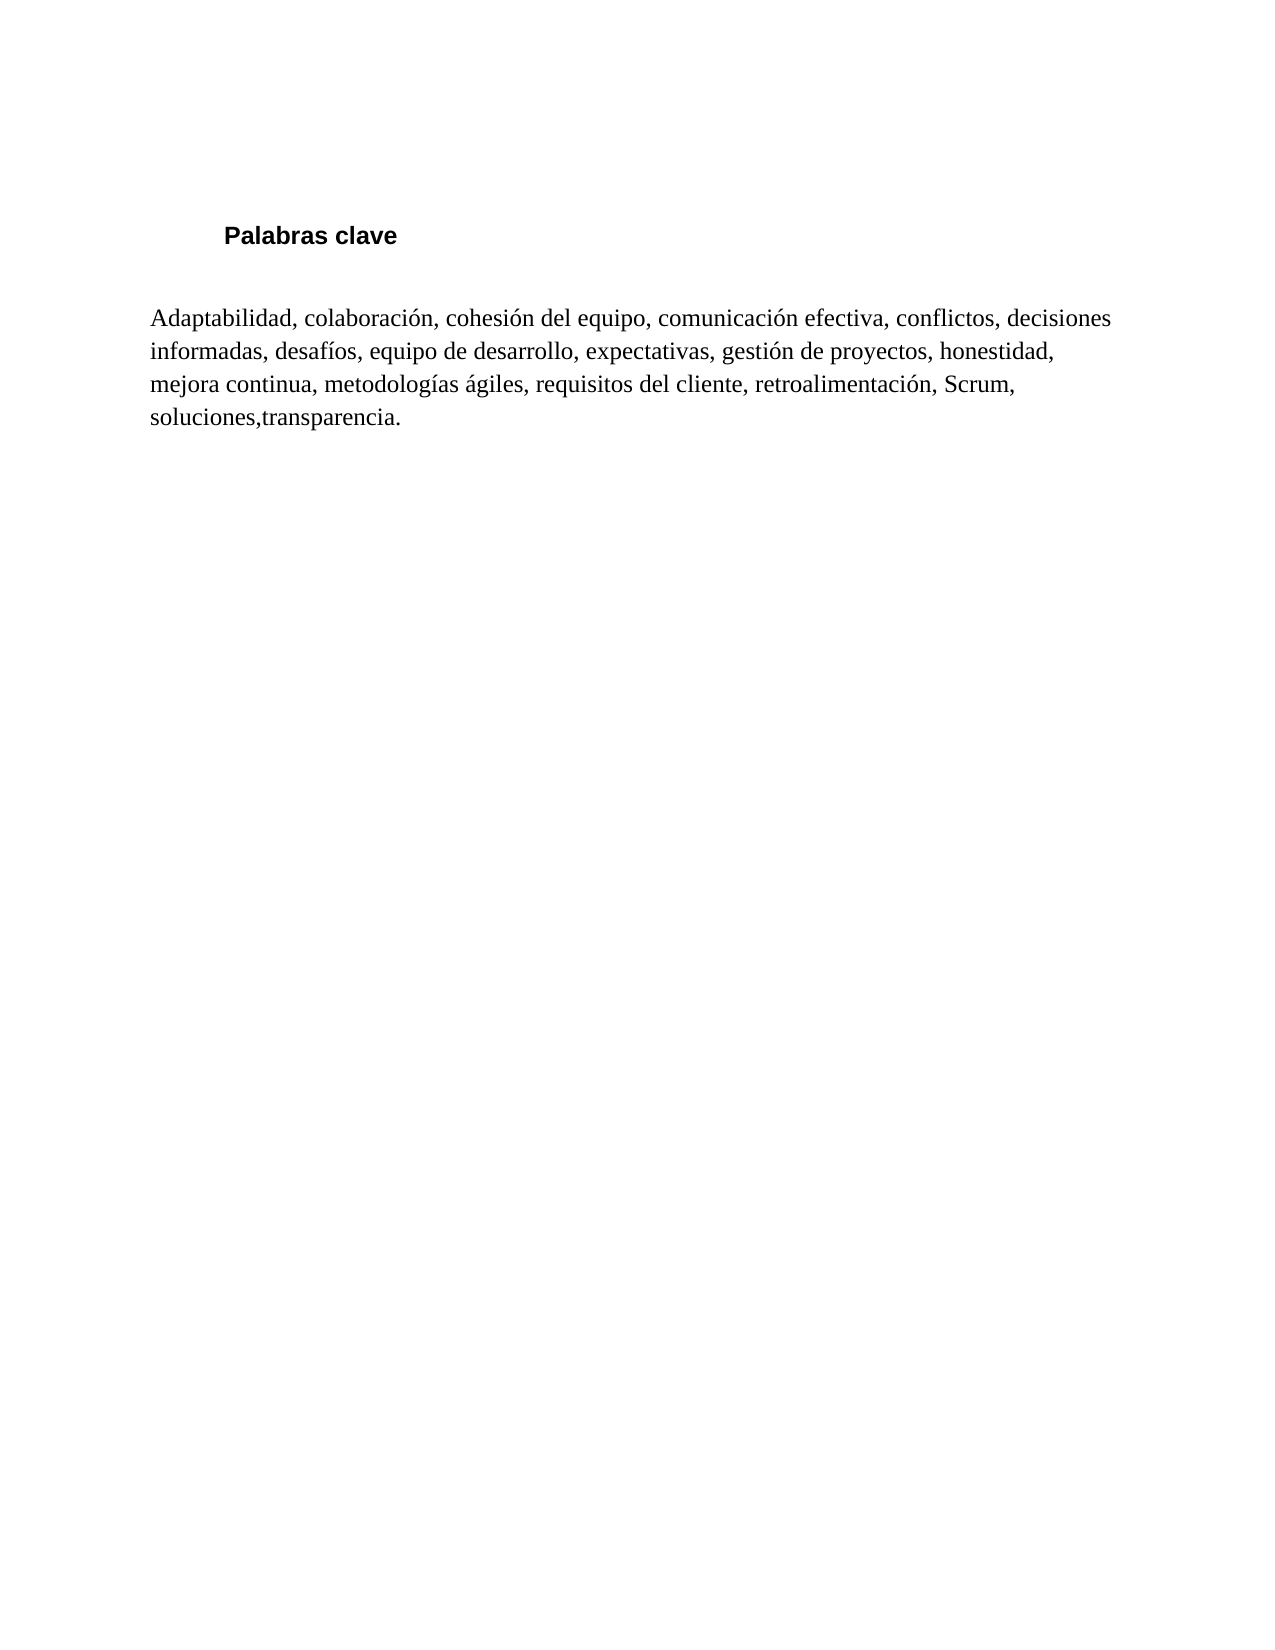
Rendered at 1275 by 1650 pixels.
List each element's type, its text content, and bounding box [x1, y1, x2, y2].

text Adaptabilidad, colaboración, cohesión del equipo, comunicación efectiva, conflictos, decisiones informadas, desafíos, equipo de desarrollo, expectativas, gestión de proyectos, honestidad, mejora continua, metodologías ágiles, requisitos del cliente, retroalimentación, Scrum, soluciones,transparencia. [150, 303, 1125, 431]
subtitle Palabras clave [150, 221, 1125, 249]
